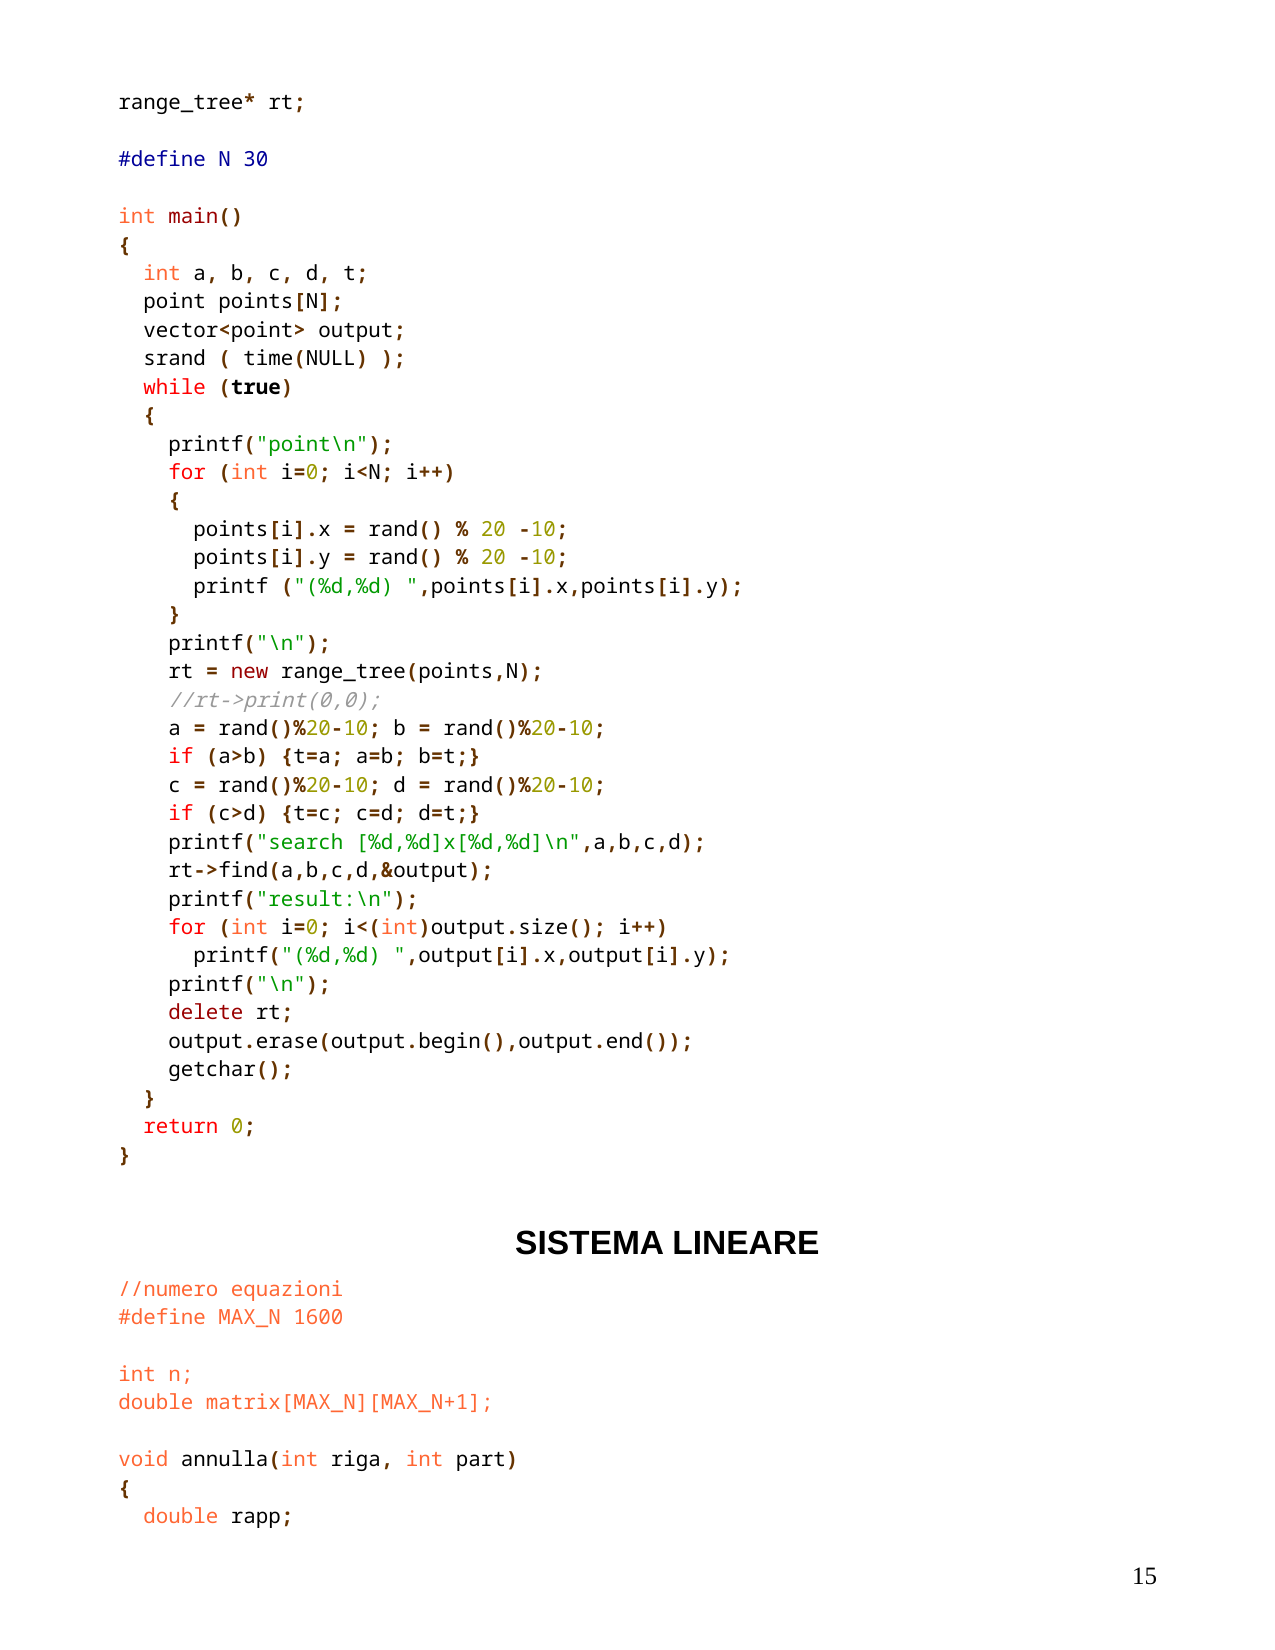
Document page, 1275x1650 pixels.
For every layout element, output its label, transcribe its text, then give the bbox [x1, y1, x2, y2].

text //numero equazioni [118, 1274, 1216, 1302]
text //rt->print(0,0); [118, 685, 1216, 713]
text return 0; [118, 1111, 1216, 1140]
text { [118, 400, 1216, 429]
text double rapp; [118, 1501, 1216, 1530]
text for (int i=0; i<N; i++) [118, 457, 1216, 486]
text int a, b, c, d, t; [118, 258, 1216, 287]
text while (true) [118, 372, 1216, 400]
text double matrix[MAX_N][MAX_N+1]; [118, 1387, 1216, 1416]
text a = rand()%20-10; b = rand()%20-10; [118, 713, 1216, 742]
text { [118, 1473, 1216, 1501]
text srand ( time(NULL) ); [118, 343, 1216, 372]
text #define N 30 [118, 144, 1216, 173]
text printf("\n"); [118, 628, 1216, 656]
text rt->find(a,b,c,d,&output); [118, 855, 1216, 884]
text points[i].y = rand() % 20 -10; [118, 542, 1216, 571]
subtitle SISTEMA LINEARE [118, 1223, 1216, 1261]
text printf("(%d,%d) ",output[i].x,output[i].y); [118, 941, 1216, 969]
text points[i].x = rand() % 20 -10; [118, 514, 1216, 542]
text { [118, 486, 1216, 514]
text printf("result:\n"); [118, 884, 1216, 912]
text printf("search [%d,%d]x[%d,%d]\n",a,b,c,d); [118, 827, 1216, 855]
text output.erase(output.begin(),output.end()); [118, 1026, 1216, 1054]
text if (c>d) {t=c; c=d; d=t;} [118, 798, 1216, 827]
text c = rand()%20-10; d = rand()%20-10; [118, 770, 1216, 798]
text printf("\n"); [118, 969, 1216, 997]
text #define MAX_N 1600 [118, 1302, 1216, 1331]
text { [118, 230, 1216, 258]
text void annulla(int riga, int part) [118, 1444, 1216, 1473]
text range_tree* rt; [118, 87, 1216, 116]
text printf ("(%d,%d) ",points[i].x,points[i].y); [118, 571, 1216, 599]
text delete rt; [118, 997, 1216, 1026]
text int n; [118, 1359, 1216, 1387]
text } [118, 1140, 1216, 1168]
text rt = new range_tree(points,N); [118, 656, 1216, 685]
text } [118, 599, 1216, 628]
text } [118, 1083, 1216, 1111]
text int main() [118, 201, 1216, 230]
text getchar(); [118, 1054, 1216, 1083]
text for (int i=0; i<(int)output.size(); i++) [118, 912, 1216, 941]
text if (a>b) {t=a; a=b; b=t;} [118, 742, 1216, 770]
text printf("point\n"); [118, 429, 1216, 457]
text vector<point> output; [118, 315, 1216, 343]
text point points[N]; [118, 287, 1216, 315]
